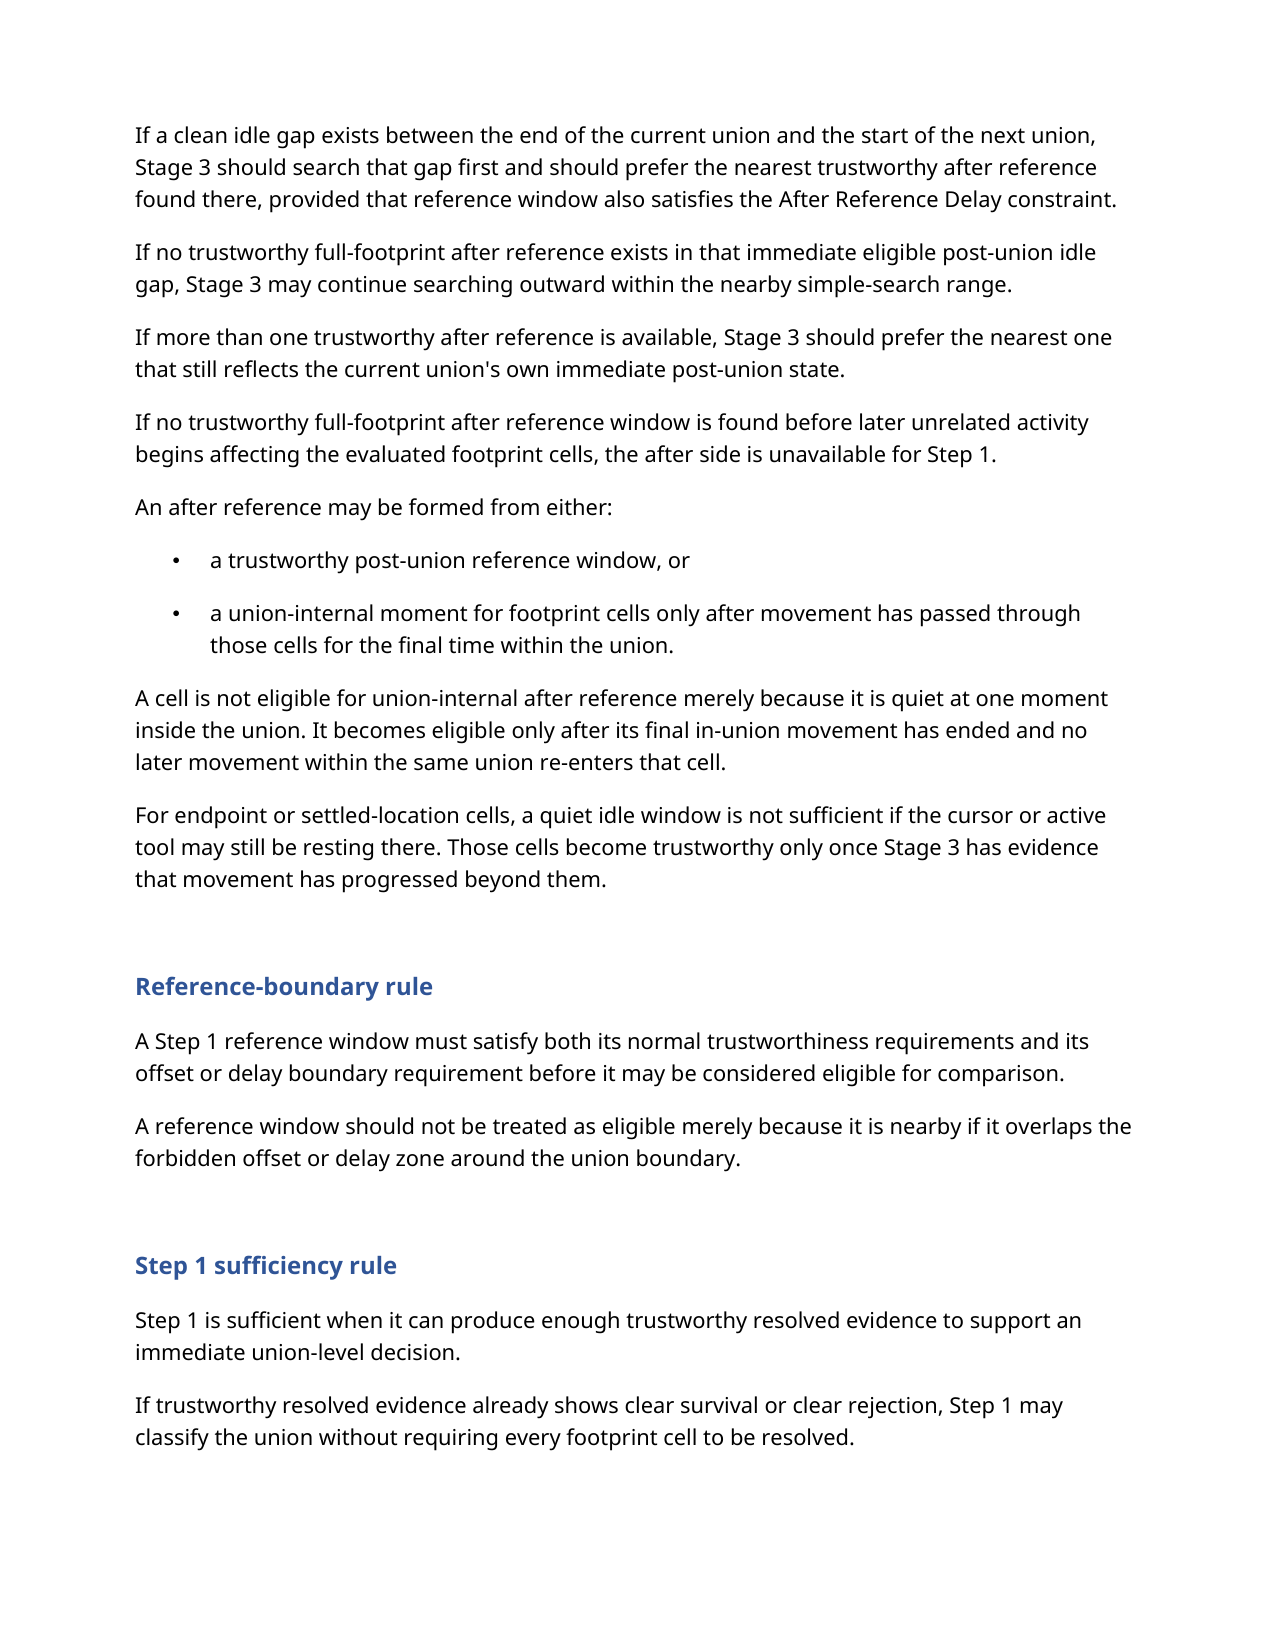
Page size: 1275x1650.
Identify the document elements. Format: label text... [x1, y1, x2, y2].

list a union-internal moment for footprint cells only after movement has passed through those cells for the final time within the union. [172, 598, 1140, 660]
subtitle Reference-boundary rule [135, 970, 1140, 1003]
subtitle Step 1 sufficiency rule [135, 1249, 1140, 1282]
text For endpoint or settled-location cells, a quiet idle window is not sufficient if the cursor or active tool may still be resting there. Those cells become trustworthy only once Stage 3 has evidence that movement has progressed beyond them. [135, 800, 1140, 894]
text If no trustworthy full-footprint after reference exists in that immediate eligible post-union idle gap, Stage 3 may continue searching outward within the nearby simple-search range. [135, 237, 1140, 299]
list a trustworthy post-union reference window, or [172, 545, 1140, 575]
text A cell is not eligible for union-internal after reference merely because it is quiet at one moment inside the union. It becomes eligible only after its final in-union movement has ended and no later movement within the same union re-enters that cell. [135, 683, 1140, 777]
text An after reference may be formed from either: [135, 492, 1140, 522]
text If no trustworthy full-footprint after reference window is found before later unrelated activity begins affecting the evaluated footprint cells, the after side is unavailable for Step 1. [135, 407, 1140, 469]
text Step 1 is sufficient when it can produce enough trustworthy resolved evidence to support an immediate union-level decision. [135, 1305, 1140, 1367]
text If a clean idle gap exists between the end of the current union and the start of the next union, Stage 3 should search that gap first and should prefer the nearest trustworthy after reference found there, provided that reference window also satisfies the After Reference Delay constraint. [135, 120, 1140, 214]
text If more than one trustworthy after reference is available, Stage 3 should prefer the nearest one that still reflects the current union's own immediate post-union state. [135, 322, 1140, 384]
text A Step 1 reference window must satisfy both its normal trustworthiness requirements and its offset or delay boundary requirement before it may be considered eligible for comparison. [135, 1026, 1140, 1088]
text If trustworthy resolved evidence already shows clear survival or clear rejection, Step 1 may classify the union without requiring every footprint cell to be resolved. [135, 1390, 1140, 1452]
text A reference window should not be treated as eligible merely because it is nearby if it overlaps the forbidden offset or delay zone around the union boundary. [135, 1111, 1140, 1173]
